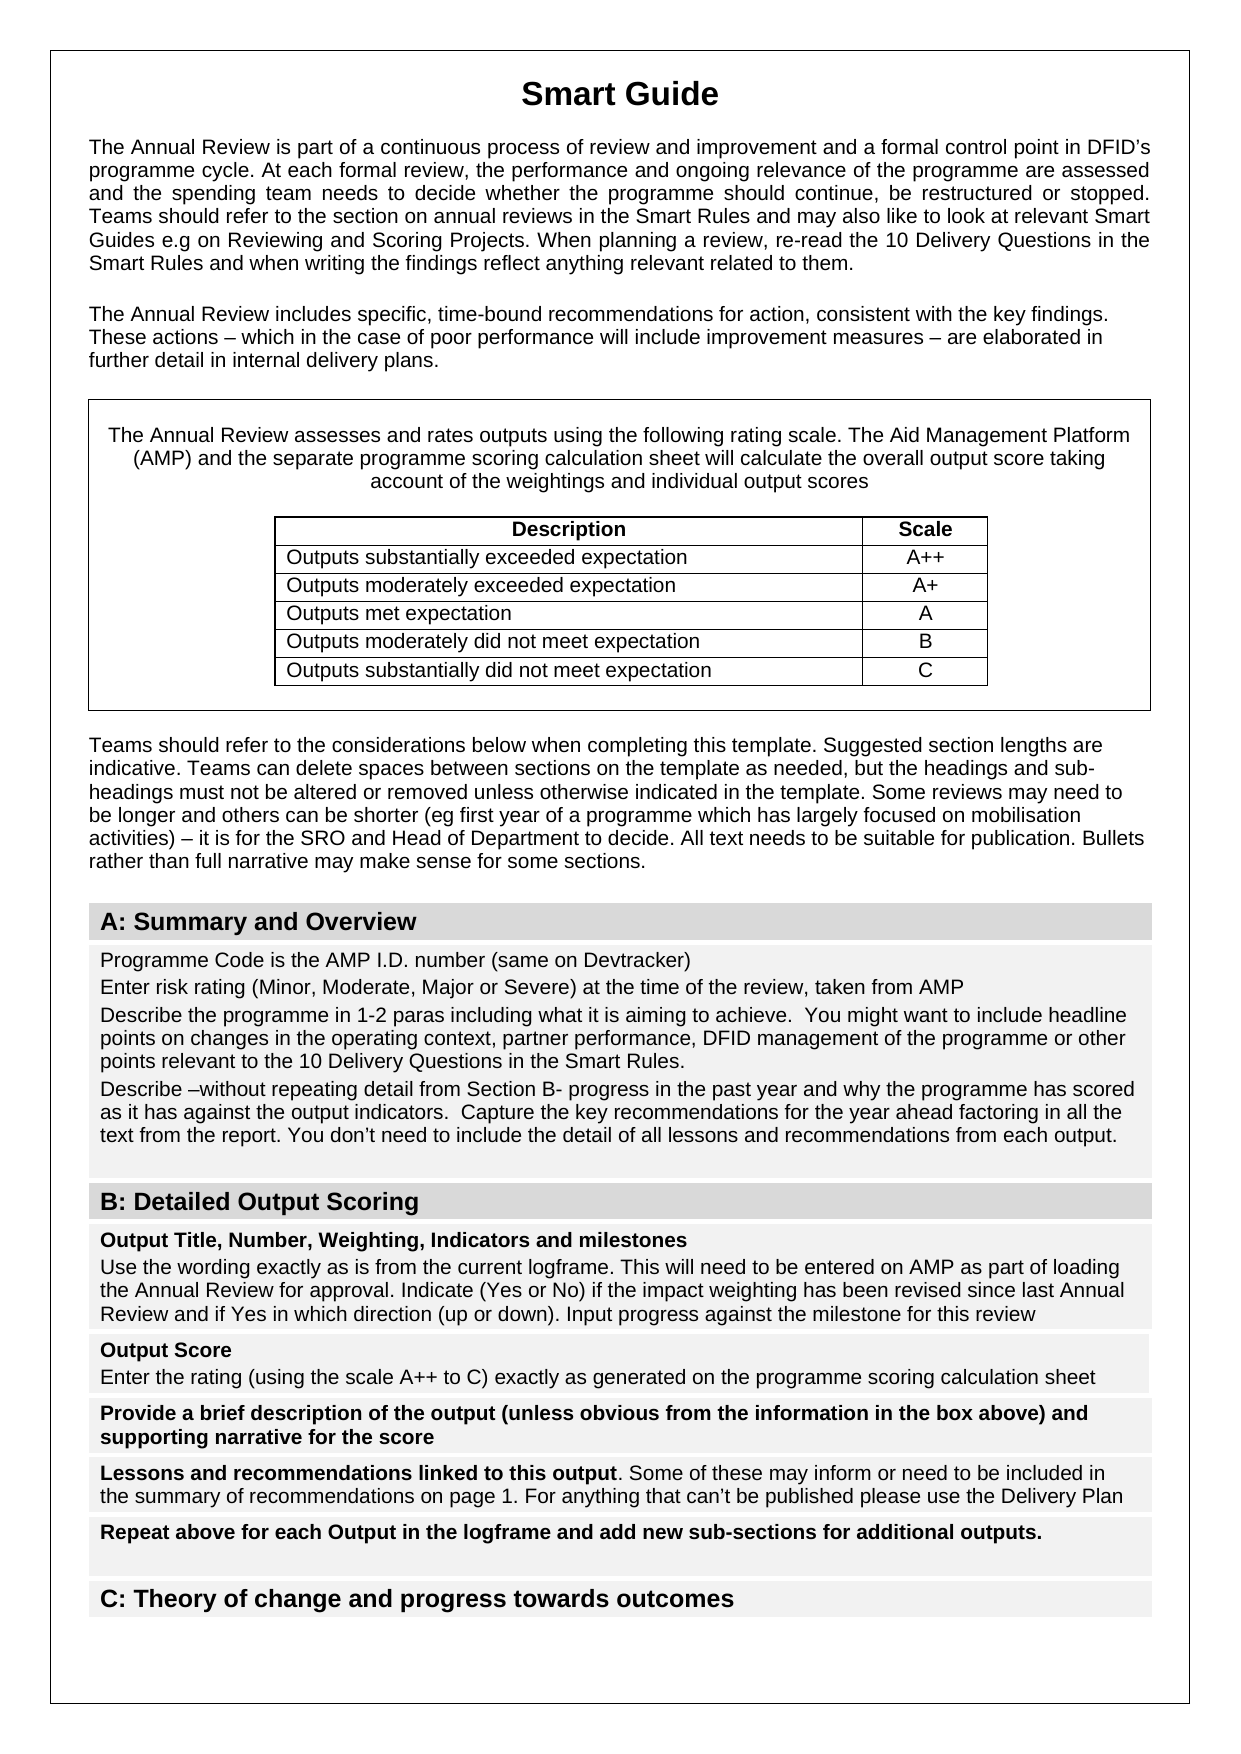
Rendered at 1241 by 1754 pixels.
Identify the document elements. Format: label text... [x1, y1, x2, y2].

table_cell Outputs met expectation [276, 602, 862, 629]
table_cell A [863, 602, 987, 629]
table_header The Annual Review assesses and rates outputs using the following rating scale. The Aid Management Platform (AMP) and the separate programme scoring calculation sheet will calculate the overall output score taking account of the weightings and individual output scores [89, 400, 1150, 709]
text The Annual Review includes specific, time-bound recommendations for action, consistent with the key findings. These actions – which in the case of poor performance will include improvement measures – are elaborated in further detail in internal delivery plans. [89, 302, 1152, 372]
table_cell B [863, 630, 987, 657]
table_cell C: Theory of change and progress towards outcomes [89, 1581, 1152, 1617]
table_cell A+ [863, 574, 987, 601]
text Teams should refer to the considerations below when completing this template. Suggested section lengths are indicative. Teams can delete spaces between sections on the template as needed, but the headings and sub-headings must not be altered or removed unless otherwise indicated in the template. Some reviews may need to be longer and others can be shorter (eg first year of a programme which has largely focused on mobilisation activities) – it is for the SRO and Head of Department to decide. All text needs to be suitable for publication. Bullets rather than full narrative may make sense for some sections. [89, 734, 1152, 873]
table_cell Repeat above for each Output in the logframe and add new sub-sections for additional outputs. [89, 1517, 1152, 1576]
table_cell B: Detailed Output Scoring [89, 1183, 1152, 1219]
table_cell Outputs substantially did not meet expectation [276, 658, 862, 685]
text The Annual Review is part of a continuous process of review and improvement and a formal control point in DFID’s programme cycle. At each formal review, the performance and ongoing relevance of the programme are assessed and the spending team needs to decide whether the programme should continue, be restructured or stopped. Teams should refer to the section on annual reviews in the Smart Rules and may also like to look at relevant Smart Guides e.g on Reviewing and Scoring Projects. When planning a review, re-read the 10 Delivery Questions in the Smart Rules and when writing the findings reflect anything relevant related to them. [89, 135, 1152, 275]
table_cell Outputs moderately did not meet expectation [276, 630, 862, 657]
text Smart Guide [89, 75, 1152, 112]
table_cell C [863, 658, 987, 685]
table_cell Provide a brief description of the output (unless obvious from the information in the box above) and supporting narrative for the score [89, 1398, 1152, 1453]
table_header Description [276, 518, 862, 544]
table_cell Programme Code is the AMP I.D. number (same on Devtracker) Enter risk rating (Minor, Moderate, Major or Severe) at the time of the review, taken from AMP Describe the programme in 1-2 paras including what it is aiming to achieve. You might want to include headline points on changes in the operating context, partner performance, DFID management of the programme or other points relevant to the 10 Delivery Questions in the Smart Rules. Describe –without repeating detail from Section B- progress in the past year and why the programme has scored as it has against the output indicators. Capture the key recommendations for the year ahead factoring in all the text from the report. You don’t need to include the detail of all lessons and recommendations from each output. [89, 945, 1152, 1178]
table_cell A++ [863, 546, 987, 573]
table_cell Outputs moderately exceeded expectation [276, 574, 862, 601]
table_header Scale [863, 518, 987, 544]
table_cell Outputs substantially exceeded expectation [276, 546, 862, 573]
table_cell Lessons and recommendations linked to this output. Some of these may inform or need to be included in the summary of recommendations on page 1. For anything that can’t be published please use the Delivery Plan [89, 1457, 1152, 1512]
table_header A: Summary and Overview [89, 903, 1152, 940]
table_cell Output Score Enter the rating (using the scale A++ to C) exactly as generated on the programme scoring calculation sheet [89, 1334, 1149, 1393]
table_cell Output Title, Number, Weighting, Indicators and milestones Use the wording exactly as is from the current logframe. This will need to be entered on AMP as part of loading the Annual Review for approval. Indicate (Yes or No) if the impact weighting has been revised since last Annual Review and if Yes in which direction (up or down). Input progress against the milestone for this review [89, 1224, 1152, 1329]
